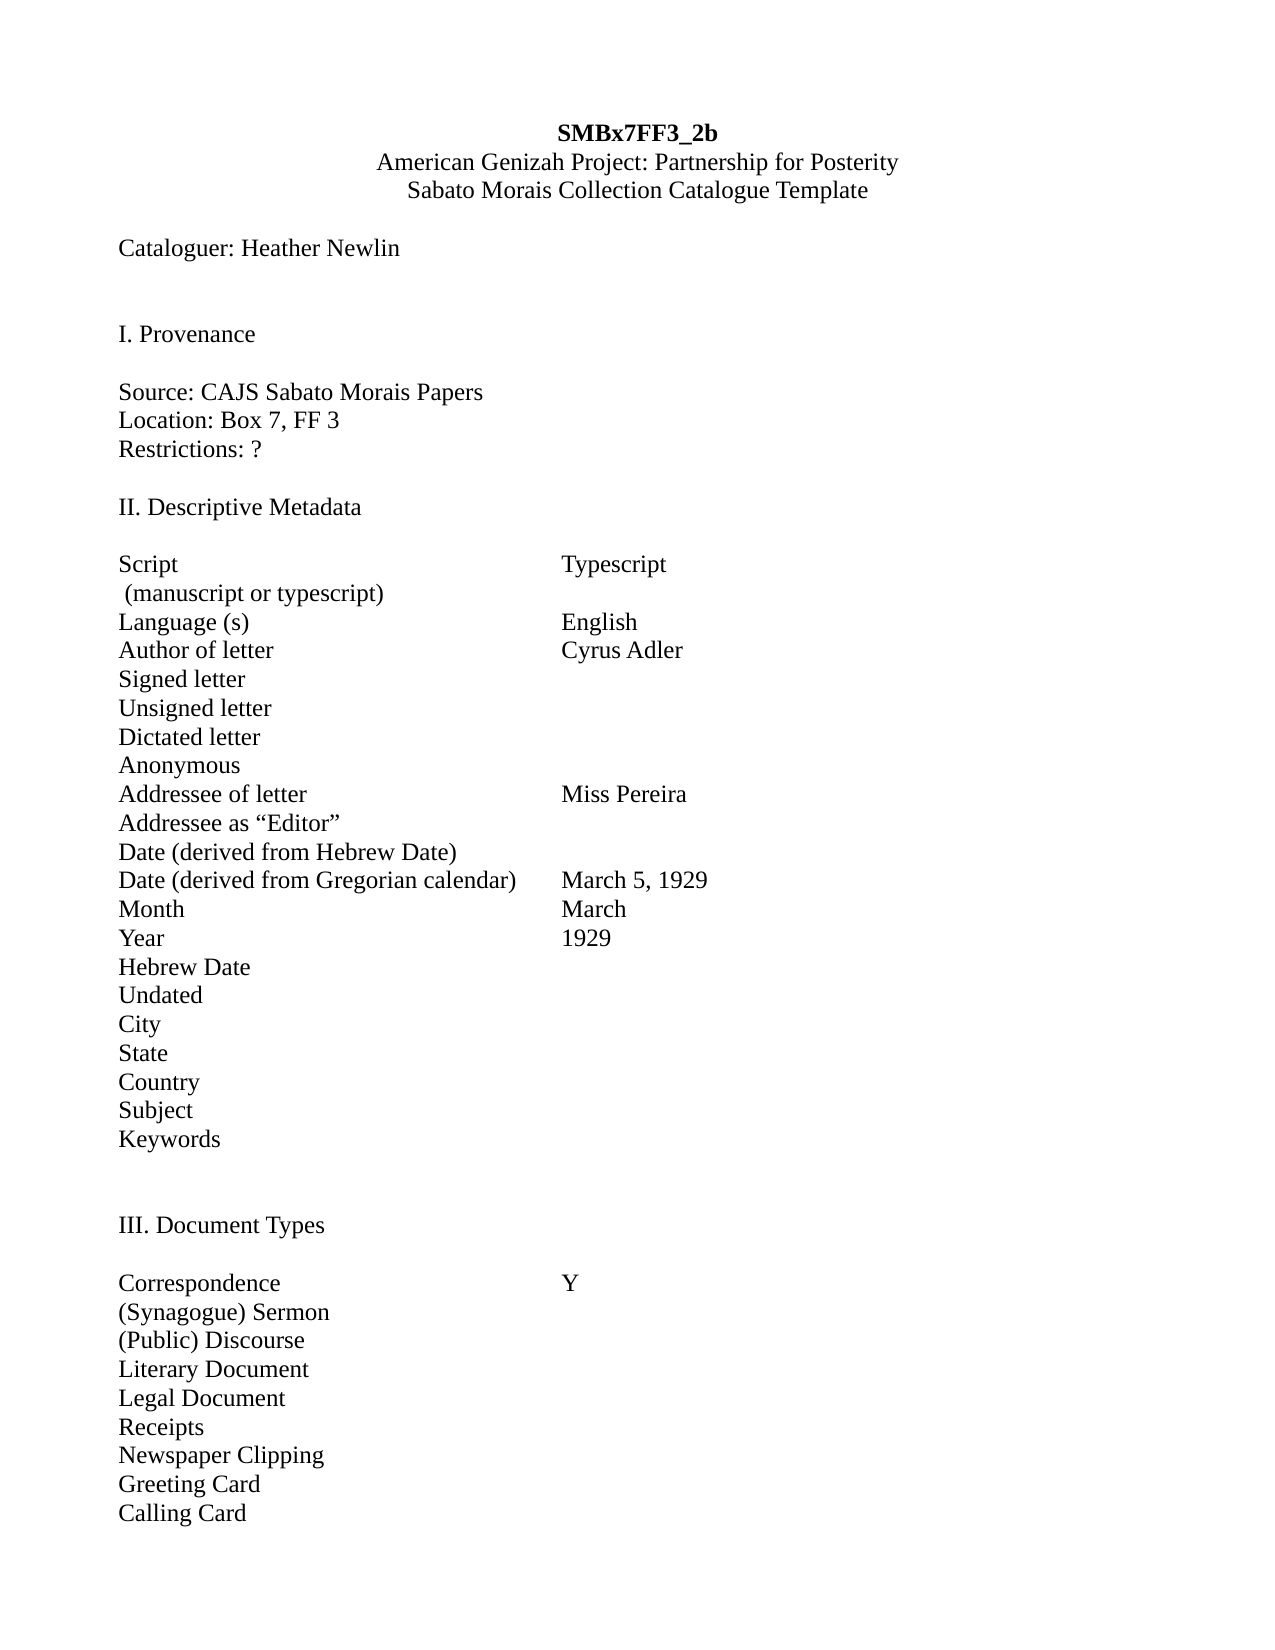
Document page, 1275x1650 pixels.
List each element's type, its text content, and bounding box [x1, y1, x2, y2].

text Signed letter [118, 664, 1157, 693]
text Country [118, 1067, 1157, 1096]
text American Genizah Project: Partnership for Posterity [118, 147, 1157, 176]
text Subject [118, 1096, 1157, 1124]
text State [118, 1038, 1157, 1067]
text III. Document Types [118, 1211, 1157, 1239]
text Language (s) English [118, 607, 1157, 636]
text Newspaper Clipping [118, 1441, 1157, 1469]
text (manuscript or typescript) [118, 578, 1157, 607]
text Script Typescript [118, 549, 1157, 578]
text Month March [118, 894, 1157, 923]
text Hebrew Date [118, 952, 1157, 981]
text Addressee of letter Miss Pereira [118, 779, 1157, 808]
text I. Provenance [118, 319, 1157, 348]
text Date (derived from Hebrew Date) [118, 837, 1157, 866]
text Legal Document [118, 1383, 1157, 1412]
text Unsigned letter [118, 693, 1157, 722]
text Anonymous [118, 751, 1157, 779]
text Dictated letter [118, 722, 1157, 751]
text Receipts [118, 1412, 1157, 1441]
text Date (derived from Gregorian calendar) March 5, 1929 [118, 866, 1157, 894]
text Year 1929 [118, 923, 1157, 952]
text (Synagogue) Sermon [118, 1297, 1157, 1326]
text Sabato Morais Collection Catalogue Template [118, 176, 1157, 204]
text Author of letter Cyrus Adler [118, 636, 1157, 664]
text Calling Card [118, 1498, 1157, 1527]
text Greeting Card [118, 1469, 1157, 1498]
text Cataloguer: Heather Newlin [118, 233, 1157, 262]
text Keywords [118, 1124, 1157, 1153]
text Location: Box 7, FF 3 [118, 406, 1157, 434]
text Undated [118, 981, 1157, 1009]
text SMBx7FF3_2b [118, 118, 1157, 147]
text Source: CAJS Sabato Morais Papers [118, 377, 1157, 406]
text Correspondence Y [118, 1268, 1157, 1297]
text City [118, 1009, 1157, 1038]
text Literary Document [118, 1354, 1157, 1383]
text Addressee as “Editor” [118, 808, 1157, 837]
text II. Descriptive Metadata [118, 492, 1157, 521]
text Restrictions: ? [118, 434, 1157, 463]
text (Public) Discourse [118, 1326, 1157, 1354]
